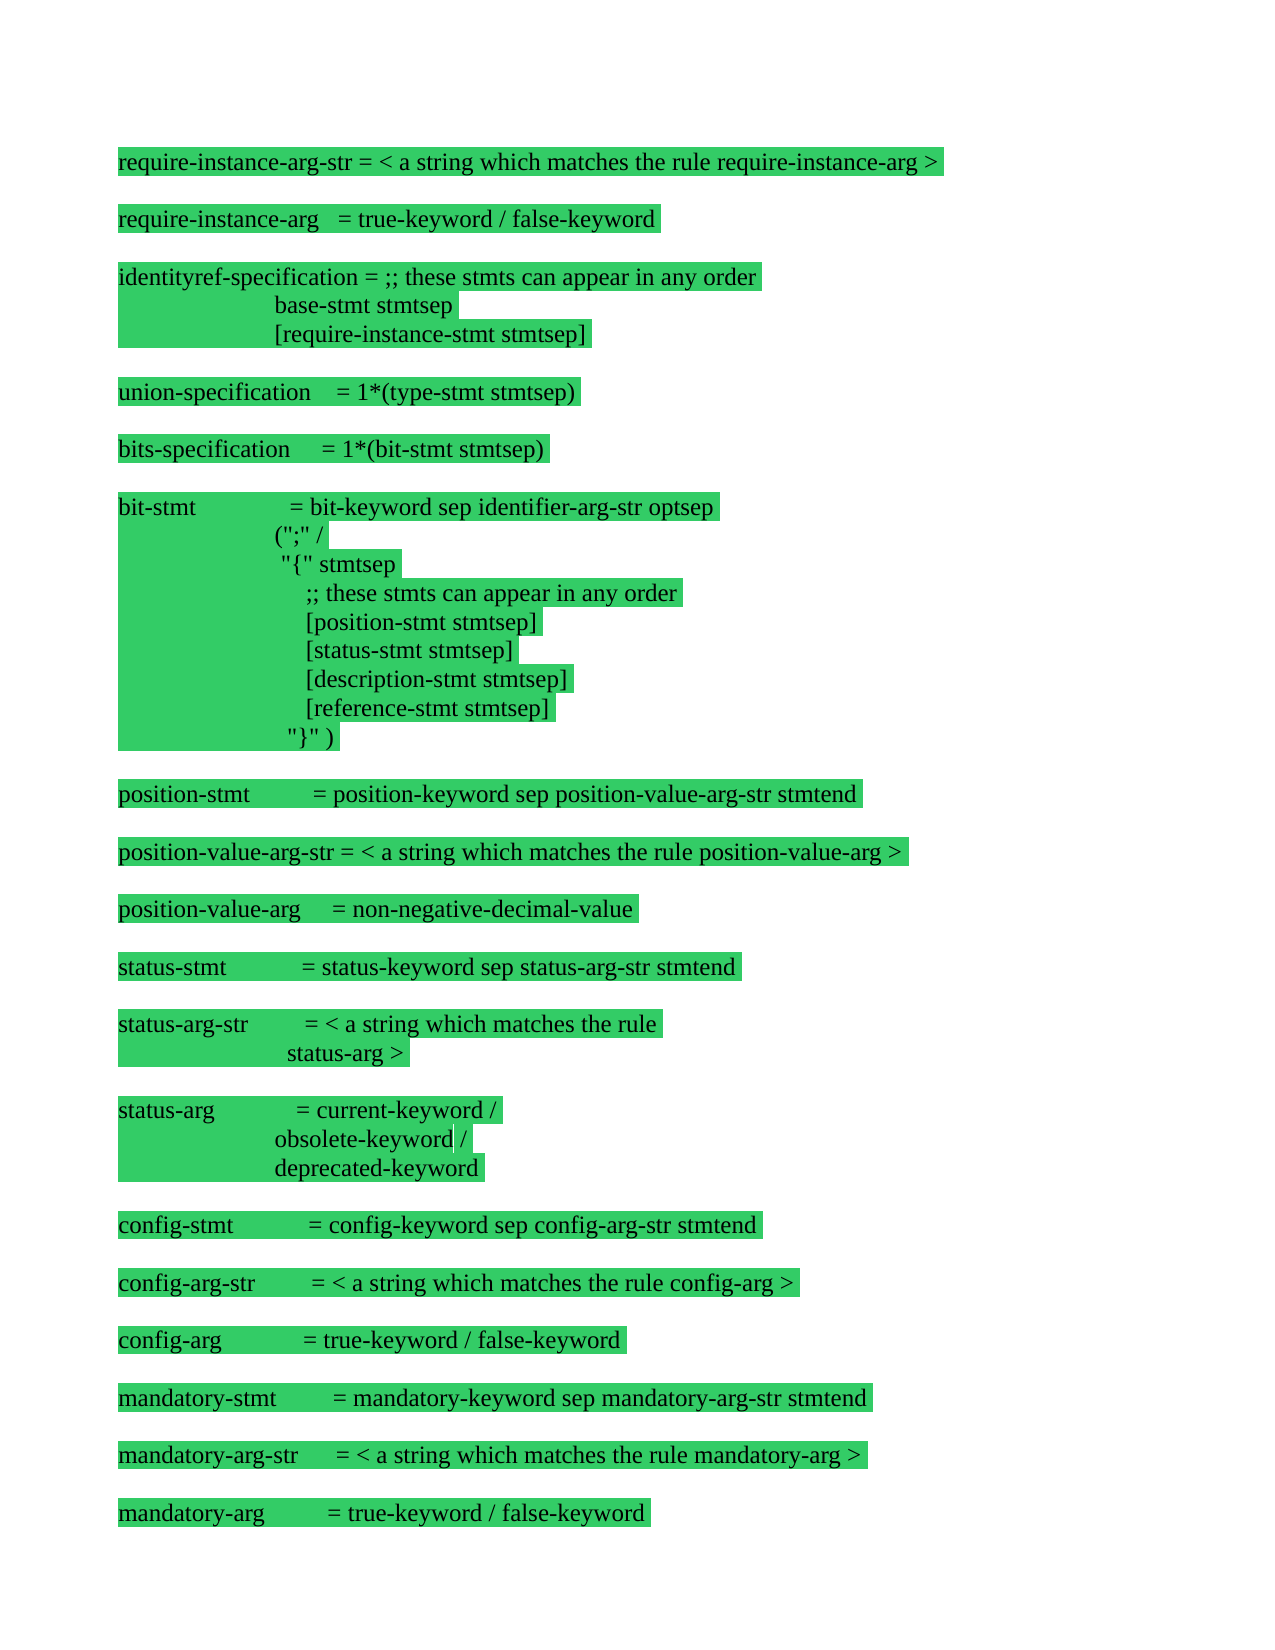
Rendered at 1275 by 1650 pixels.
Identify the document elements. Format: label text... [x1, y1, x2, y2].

text base-stmt stmtsep [118, 291, 1157, 319]
text status-arg > [118, 1038, 1157, 1067]
text [status-stmt stmtsep] [118, 636, 1157, 664]
text status-arg = current-keyword / [118, 1096, 1157, 1124]
text require-instance-arg = true-keyword / false-keyword [118, 204, 1157, 233]
text config-stmt = config-keyword sep config-arg-str stmtend [118, 1211, 1157, 1239]
text "{" stmtsep [118, 549, 1157, 578]
text identityref-specification = ;; these stmts can appear in any order [118, 262, 1157, 291]
text position-value-arg = non-negative-decimal-value [118, 894, 1157, 923]
text config-arg-str = < a string which matches the rule config-arg > [118, 1268, 1157, 1297]
text [reference-stmt stmtsep] [118, 693, 1157, 722]
text [position-stmt stmtsep] [118, 607, 1157, 636]
text require-instance-arg-str = < a string which matches the rule require-instance-arg > [118, 147, 1157, 176]
text ;; these stmts can appear in any order [118, 578, 1157, 607]
text obsolete-keyword / [118, 1124, 1157, 1153]
text (";" / [118, 521, 1157, 549]
text mandatory-arg = true-keyword / false-keyword [118, 1498, 1157, 1527]
text config-arg = true-keyword / false-keyword [118, 1326, 1157, 1354]
text [require-instance-stmt stmtsep] [118, 319, 1157, 348]
text union-specification = 1*(type-stmt stmtsep) [118, 377, 1157, 406]
text bits-specification = 1*(bit-stmt stmtsep) [118, 434, 1157, 463]
text position-value-arg-str = < a string which matches the rule position-value-arg > [118, 837, 1157, 866]
text mandatory-stmt = mandatory-keyword sep mandatory-arg-str stmtend [118, 1383, 1157, 1412]
text [description-stmt stmtsep] [118, 664, 1157, 693]
text "}" ) [118, 722, 1157, 751]
text status-arg-str = < a string which matches the rule [118, 1009, 1157, 1038]
text deprecated-keyword [118, 1153, 1157, 1182]
text bit-stmt = bit-keyword sep identifier-arg-str optsep [118, 492, 1157, 521]
text position-stmt = position-keyword sep position-value-arg-str stmtend [118, 779, 1157, 808]
text status-stmt = status-keyword sep status-arg-str stmtend [118, 952, 1157, 981]
text mandatory-arg-str = < a string which matches the rule mandatory-arg > [118, 1441, 1157, 1469]
